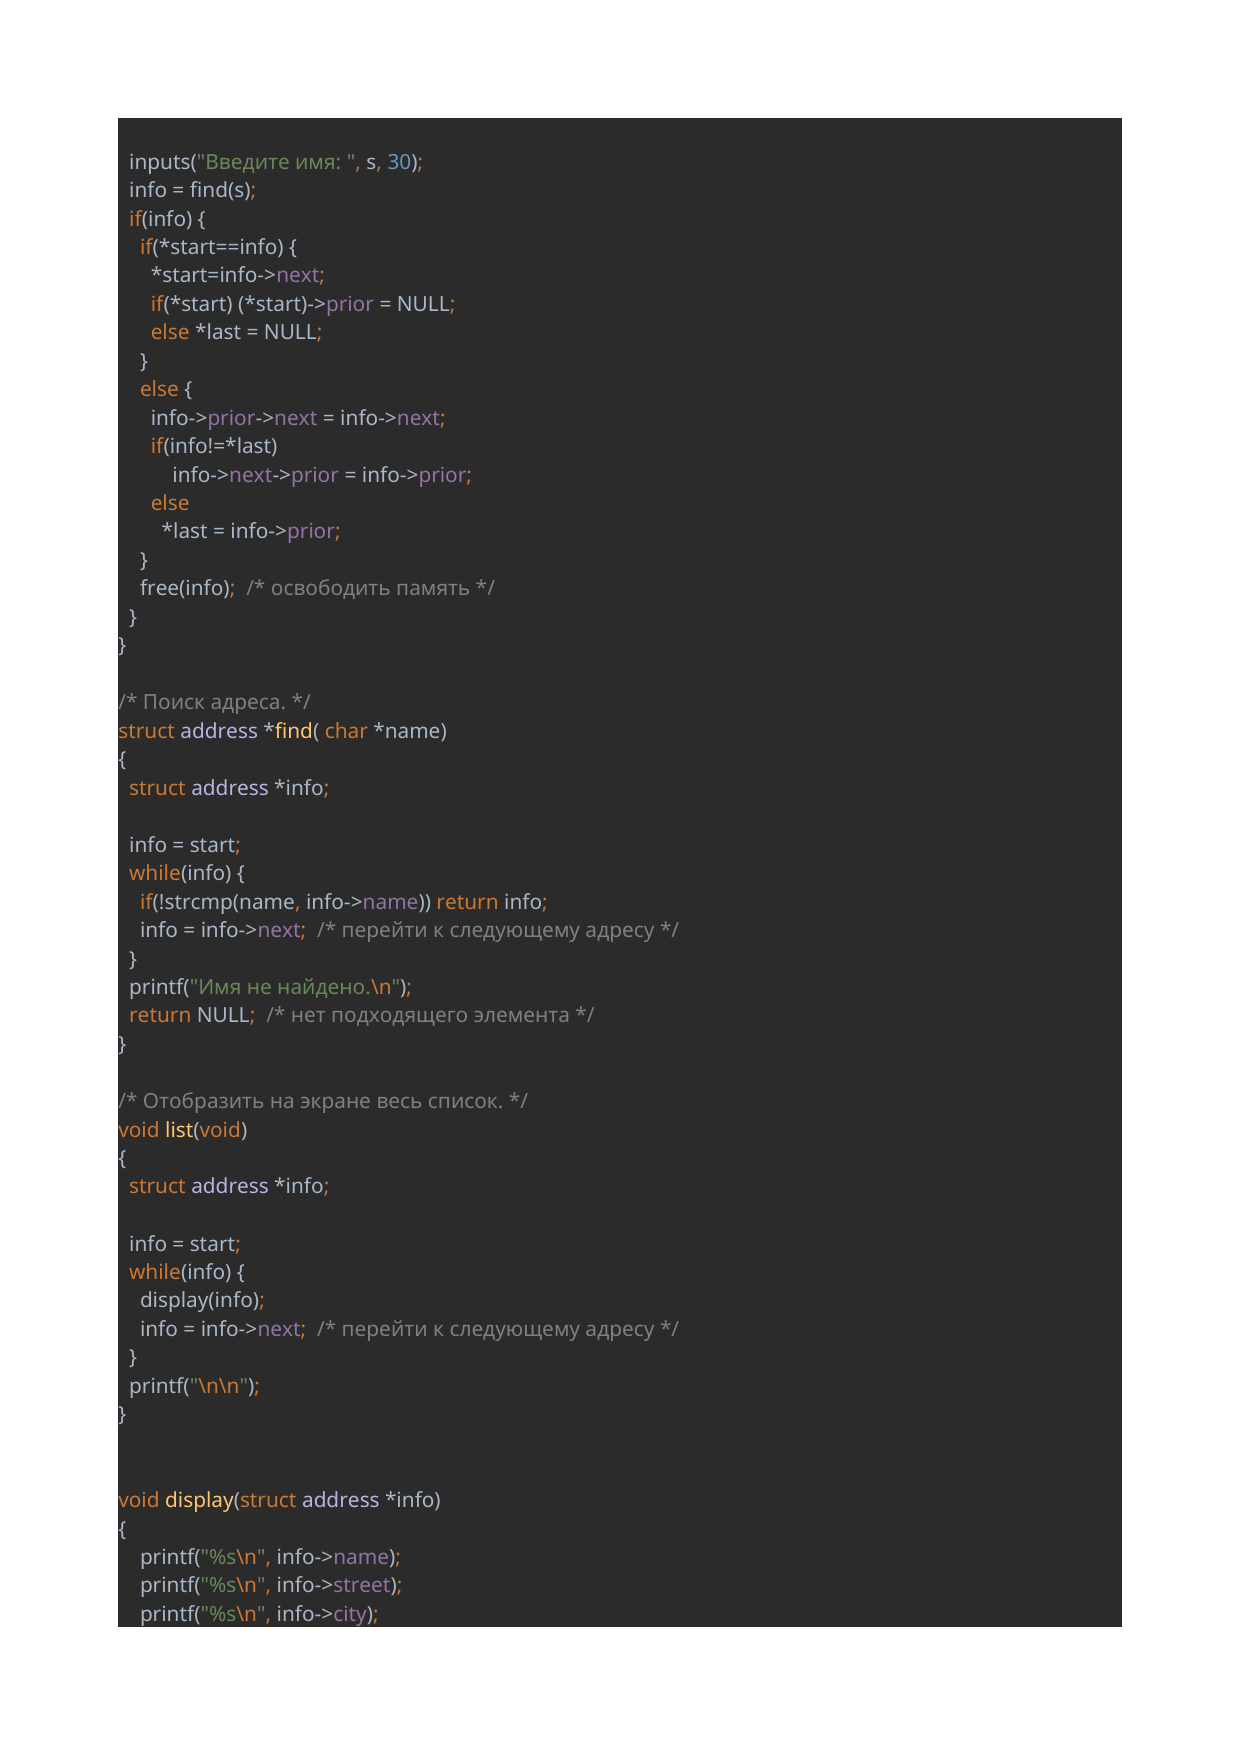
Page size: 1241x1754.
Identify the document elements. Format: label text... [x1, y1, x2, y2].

text inputs("Введите имя: ", s, 30); info = find(s); if(info) { if(*start==info) { *start=info->next; if(*start) (*start)->prior = NULL; else *last = NULL; } else { info->prior->next = info->next; if(info!=*last) info->next->prior = info->prior; else *last = info->prior; } free(info); /* освободить память */ } } /* Поиск адреса. */ struct address *find( char *name) { struct address *info; info = start; while(info) { if(!strcmp(name, info->name)) return info; info = info->next; /* перейти к следующему адресу */ } printf("Имя не найдено.\n"); return NULL; /* нет подходящего элемента */ } /* Отобразить на экране весь список. */ void list(void) { struct address *info; info = start; while(info) { display(info); info = info->next; /* перейти к следующему адресу */ } printf("\n\n"); } void display(struct address *info) { printf("%s\n", info->name); printf("%s\n", info->street); printf("%s\n", info->city); [118, 118, 1122, 1627]
